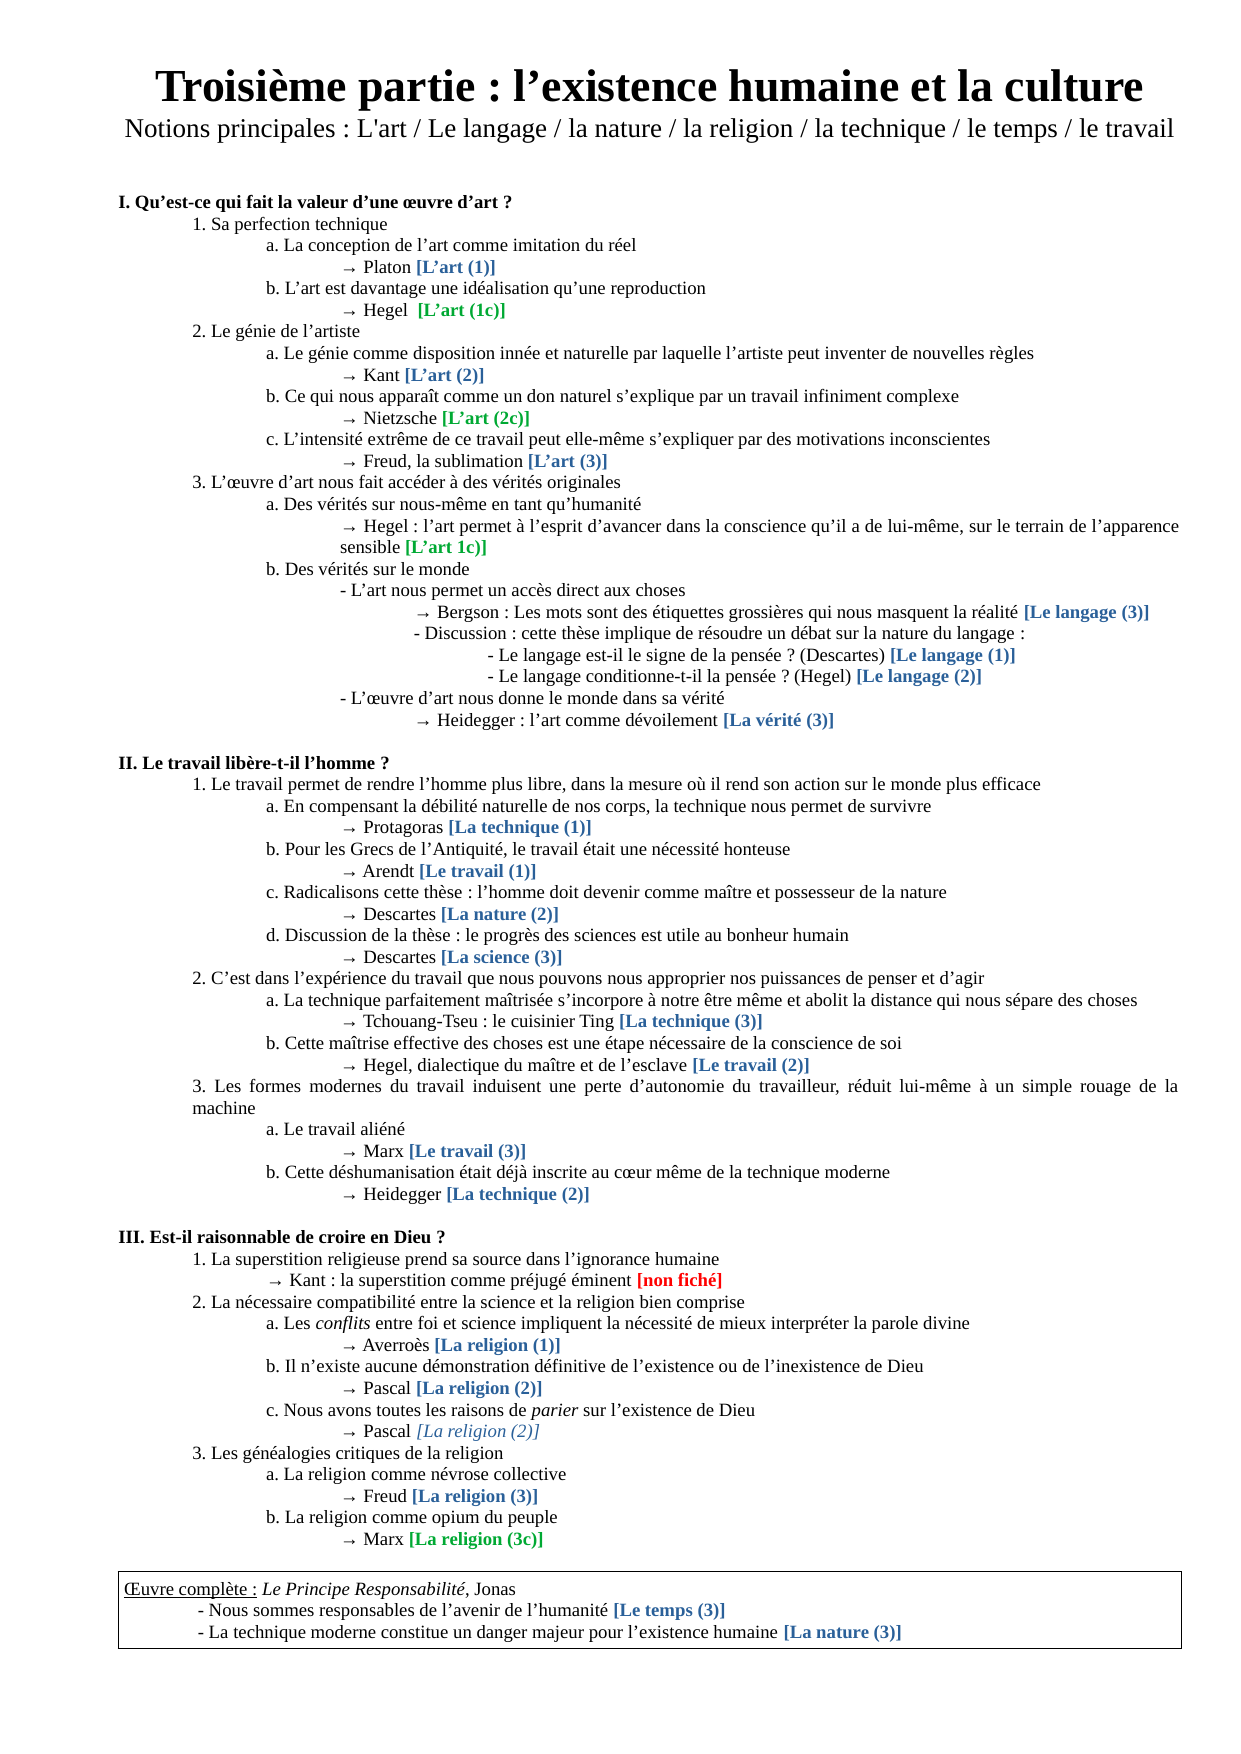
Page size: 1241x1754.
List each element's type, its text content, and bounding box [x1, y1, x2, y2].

text → Kant : la superstition comme préjugé éminent [non fiché] [266, 1269, 1181, 1291]
text 3. L’œuvre d’art nous fait accéder à des vérités originales [192, 471, 1181, 493]
text 1. Le travail permet de rendre l’homme plus libre, dans la mesure où il rend son action sur le monde plus efficace [192, 773, 1181, 795]
text → Freud [La religion (3)] [340, 1485, 1181, 1506]
text b. La religion comme opium du peuple [266, 1506, 1181, 1528]
text b. Cette déshumanisation était déjà inscrite au cœur même de la technique moderne [266, 1161, 1181, 1183]
text III. Est-il raisonnable de croire en Dieu ? [118, 1226, 1181, 1248]
text a. La technique parfaitement maîtrisée s’incorpore à notre être même et abolit la distance qui nous sépare des choses [266, 989, 1181, 1010]
text c. L’intensité extrême de ce travail peut elle-même s’expliquer par des motivations inconscientes [266, 428, 1181, 450]
text b. Cette maîtrise effective des choses est une étape nécessaire de la conscience de soi [266, 1032, 1181, 1053]
text 2. Le génie de l’artiste [192, 320, 1181, 342]
text 2. C’est dans l’expérience du travail que nous pouvons nous approprier nos puissances de penser et d’agir [192, 967, 1181, 989]
text → Averroès [La religion (1)] [340, 1334, 1181, 1355]
text - L’œuvre d’art nous donne le monde dans sa vérité [340, 687, 1181, 708]
text 1. Sa perfection technique [192, 213, 1181, 234]
text c. Radicalisons cette thèse : l’homme doit devenir comme maître et possesseur de la nature [266, 881, 1181, 903]
text → Hegel, dialectique du maître et de l’esclave [Le travail (2)] [340, 1053, 1181, 1075]
text → Descartes [La nature (2)] [340, 903, 1181, 924]
text 3. Les généalogies critiques de la religion [192, 1442, 1181, 1463]
text → Hegel : l’art permet à l’esprit d’avancer dans la conscience qu’il a de lui-même, sur le terrain de l’apparence sensible [L’art 1c)] [340, 514, 1181, 558]
text a. Le génie comme disposition innée et naturelle par laquelle l’artiste peut inventer de nouvelles règles [266, 342, 1181, 363]
text → Freud, la sublimation [L’art (3)] [340, 450, 1181, 471]
text → Bergson : Les mots sont des étiquettes grossières qui nous masquent la réalité [Le langage (3)] [413, 601, 1181, 622]
text → Descartes [La science (3)] [340, 946, 1181, 967]
text → Marx [Le travail (3)] [340, 1140, 1181, 1161]
text → Heidegger [La technique (2)] [340, 1183, 1181, 1204]
text 1. La superstition religieuse prend sa source dans l’ignorance humaine [192, 1248, 1181, 1269]
text → Platon [L’art (1)] [340, 256, 1181, 277]
text II. Le travail libère-t-il l’homme ? [118, 752, 1181, 773]
text b. Il n’existe aucune démonstration définitive de l’existence ou de l’inexistence de Dieu [266, 1355, 1181, 1377]
text b. L’art est davantage une idéalisation qu’une reproduction [266, 277, 1181, 299]
text b. Des vérités sur le monde [266, 558, 1181, 579]
text a. Le travail aliéné [266, 1118, 1181, 1140]
text c. Nous avons toutes les raisons de parier sur l’existence de Dieu [266, 1398, 1181, 1420]
text b. Ce qui nous apparaît comme un don naturel s’explique par un travail infiniment complexe [266, 385, 1181, 407]
text → Heidegger : l’art comme dévoilement [La vérité (3)] [413, 708, 1181, 730]
text → Arendt [Le travail (1)] [340, 859, 1181, 881]
text → Nietzsche [L’art (2c)] [340, 407, 1181, 428]
text Notions principales : L'art / Le langage / la nature / la religion / la technique / le temps / le travail [118, 112, 1181, 143]
text 2. La nécessaire compatibilité entre la science et la religion bien comprise [192, 1291, 1181, 1312]
text a. La conception de l’art comme imitation du réel [266, 234, 1181, 256]
text a. En compensant la débilité naturelle de nos corps, la technique nous permet de survivre [266, 795, 1181, 816]
text - Le langage est-il le signe de la pensée ? (Descartes) [Le langage (1)] [487, 644, 1181, 665]
text → Pascal [La religion (2)] [340, 1420, 1181, 1442]
text → Protagoras [La technique (1)] [340, 816, 1181, 838]
text - Le langage conditionne-t-il la pensée ? (Hegel) [Le langage (2)] [487, 665, 1181, 687]
text I. Qu’est-ce qui fait la valeur d’une œuvre d’art ? [118, 191, 1181, 213]
text a. La religion comme névrose collective [266, 1463, 1181, 1485]
text → Kant [L’art (2)] [340, 363, 1181, 385]
text - L’art nous permet un accès direct aux choses [340, 579, 1181, 601]
text d. Discussion de la thèse : le progrès des sciences est utile au bonheur humain [266, 924, 1181, 946]
text → Marx [La religion (3c)] [340, 1528, 1181, 1549]
text - Discussion : cette thèse implique de résoudre un débat sur la nature du langage : [413, 622, 1181, 644]
text a. Des vérités sur nous-même en tant qu’humanité [266, 493, 1181, 514]
text → Hegel [L’art (1c)] [340, 299, 1181, 320]
table_header Œuvre complète : Le Principe Responsabilité, Jonas - Nous sommes responsables de l’avenir de l’humanité [Le temps (3)] - La technique moderne constitue un danger majeur pour l’existence humaine [La nature (3)] [119, 1572, 1181, 1648]
text a. Les conflits entre foi et science impliquent la nécessité de mieux interpréter la parole divine [266, 1312, 1181, 1334]
text → Tchouang-Tseu : le cuisinier Ting [La technique (3)] [340, 1010, 1181, 1032]
text → Pascal [La religion (2)] [340, 1377, 1181, 1398]
text b. Pour les Grecs de l’Antiquité, le travail était une nécessité honteuse [266, 838, 1181, 859]
text Troisième partie : l’existence humaine et la culture [118, 59, 1181, 112]
text 3. Les formes modernes du travail induisent une perte d’autonomie du travailleur, réduit lui-même à un simple rouage de la machine [192, 1075, 1181, 1118]
